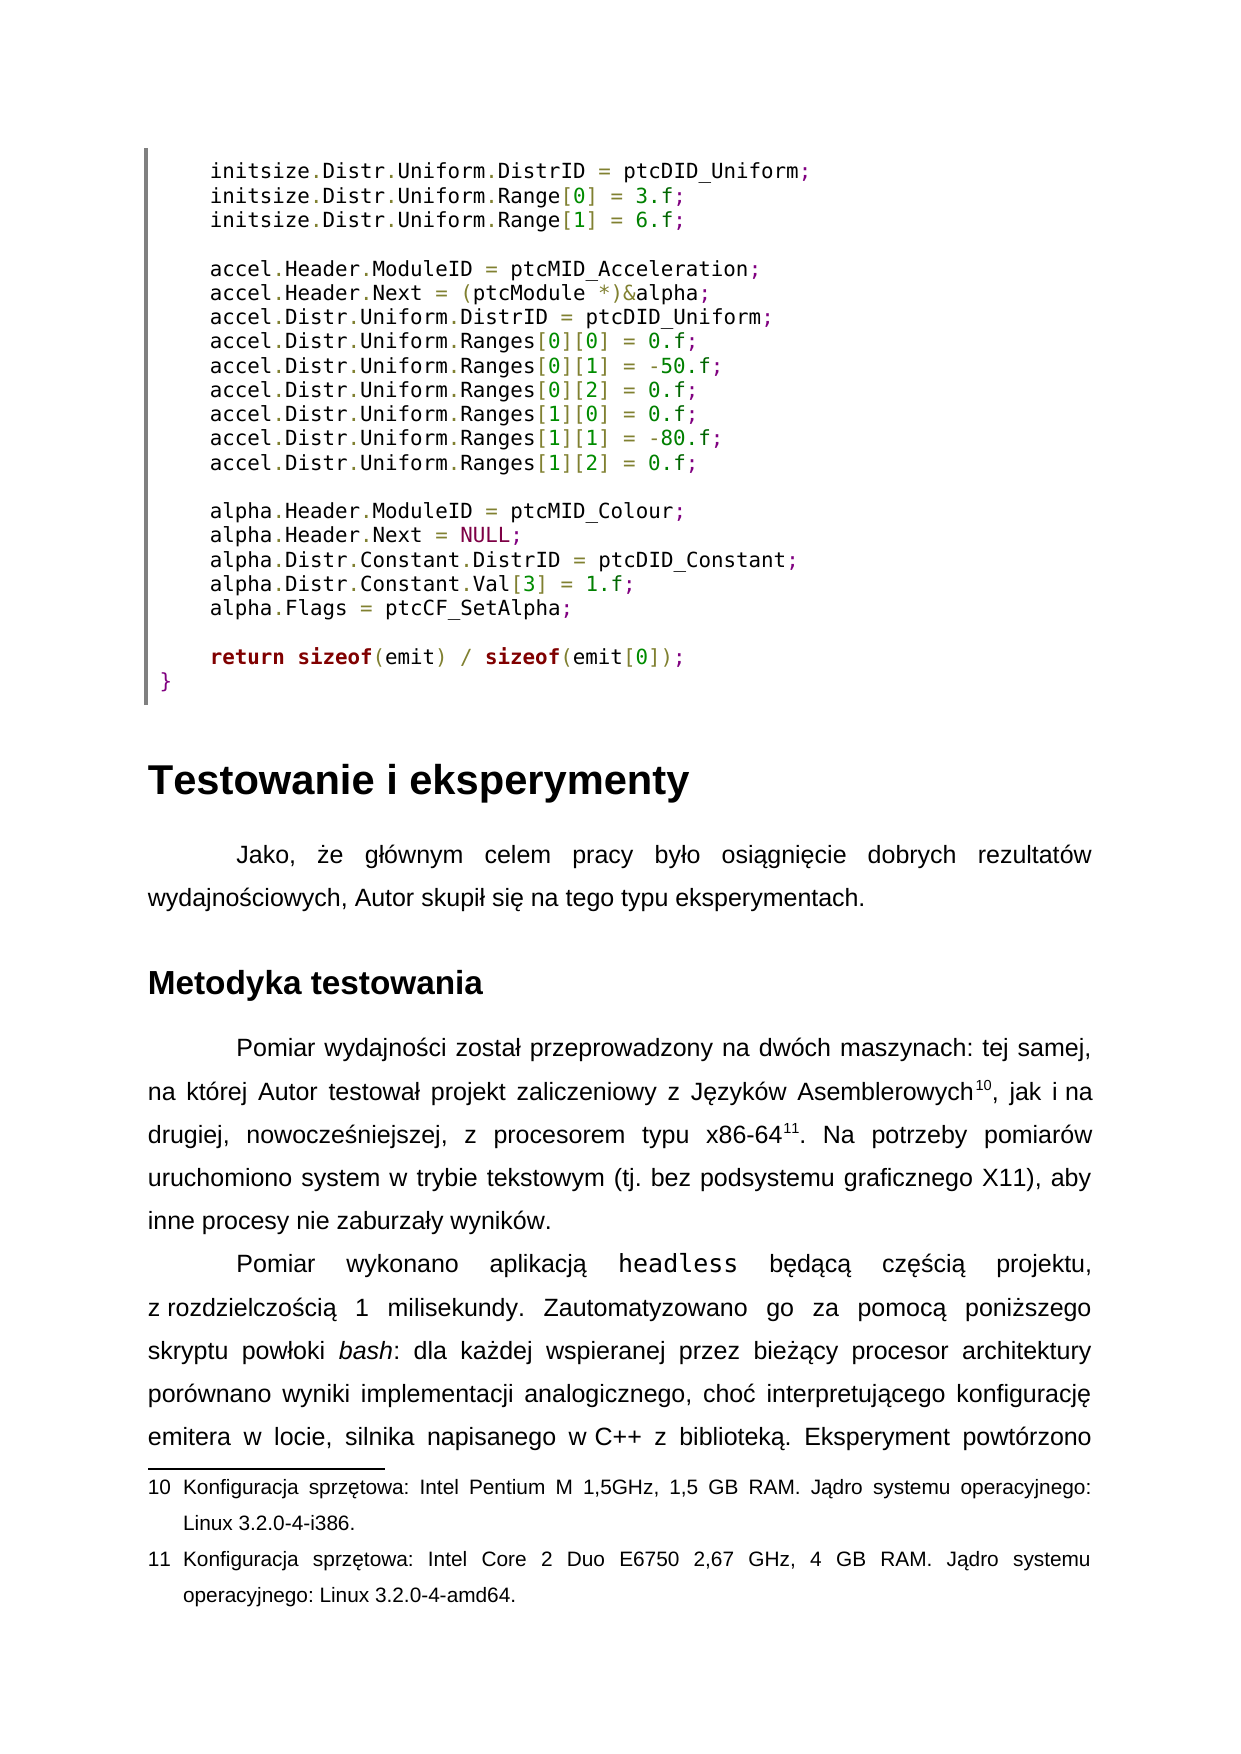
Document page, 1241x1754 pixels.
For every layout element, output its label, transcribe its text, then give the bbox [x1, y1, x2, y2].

text accel.Distr.Uniform.Ranges[0][0] = 0.f; [148, 329, 1104, 354]
text accel.Distr.Uniform.Ranges[1][1] = -80.f; [148, 426, 1104, 451]
text accel.Distr.Uniform.Ranges[0][2] = 0.f; [148, 378, 1104, 402]
text accel.Distr.Uniform.Ranges[0][1] = -50.f; [148, 354, 1104, 378]
text Konfiguracja sprzętowa: Intel Pentium M 1,5GHz, 1,5 GB RAM. Jądro systemu operacyjnego: Linux 3.2.0-4-i386. [148, 1474, 1092, 1534]
text accel.Header.ModuleID = ptcMID_Acceleration; [148, 257, 1104, 281]
text accel.Distr.Uniform.Ranges[1][2] = 0.f; [148, 451, 1104, 475]
text alpha.Header.Next = NULL; [148, 523, 1104, 548]
subtitle Testowanie i eksperymenty [148, 755, 1092, 803]
text accel.Header.Next = (ptcModule *)&alpha; [148, 281, 1104, 305]
text Jako, że głównym celem pracy było osiągnięcie dobrych rezultatów wydajnościowych, Autor skupił się na tego typu eksperymentach. [148, 839, 1092, 911]
text } [148, 669, 1104, 705]
text initsize.Distr.Uniform.Range[0] = 3.f; [148, 184, 1104, 208]
text alpha.Header.ModuleID = ptcMID_Colour; [148, 499, 1104, 523]
text alpha.Distr.Constant.Val[3] = 1.f; [148, 572, 1104, 596]
text initsize.Distr.Uniform.DistrID = ptcDID_Uniform; [148, 148, 1104, 184]
text Konfiguracja sprzętowa: Intel Core 2 Duo E6750 2,67 GHz, 4 GB RAM. Jądro systemu operacyjnego: Linux 3.2.0-4-amd64. [148, 1546, 1092, 1606]
text Pomiar wykonano aplikacją headless będącą częścią projektu, z rozdzielczością 1 milisekundy. Zautomatyzowano go za pomocą poniższego skryptu powłoki bash: dla każdej wspieranej przez bieżący procesor architektury porównano wyniki implementacji analogicznego, choć interpretującego konfigurację emitera w locie, silnika napisanego w C++ z biblioteką. Eksperyment powtórzono [148, 1249, 1092, 1451]
subtitle Metodyka testowania [148, 963, 1092, 1002]
text alpha.Distr.Constant.DistrID = ptcDID_Constant; [148, 548, 1104, 572]
text alpha.Flags = ptcCF_SetAlpha; [148, 596, 1104, 621]
text return sizeof(emit) / sizeof(emit[0]); [148, 645, 1104, 669]
text initsize.Distr.Uniform.Range[1] = 6.f; [148, 208, 1104, 232]
text accel.Distr.Uniform.Ranges[1][0] = 0.f; [148, 402, 1104, 426]
text accel.Distr.Uniform.DistrID = ptcDID_Uniform; [148, 305, 1104, 329]
text Pomiar wydajności został przeprowadzony na dwóch maszynach: tej samej, na której Autor testował projekt zaliczeniowy z Języków Asemblerowych, jak i na drugiej, nowocześniejszej, z procesorem typu x86-64. Na potrzeby pomiarów uruchomiono system w trybie tekstowym (tj. bez podsystemu graficznego X11), aby inne procesy nie zaburzały wyników. [148, 1033, 1092, 1235]
